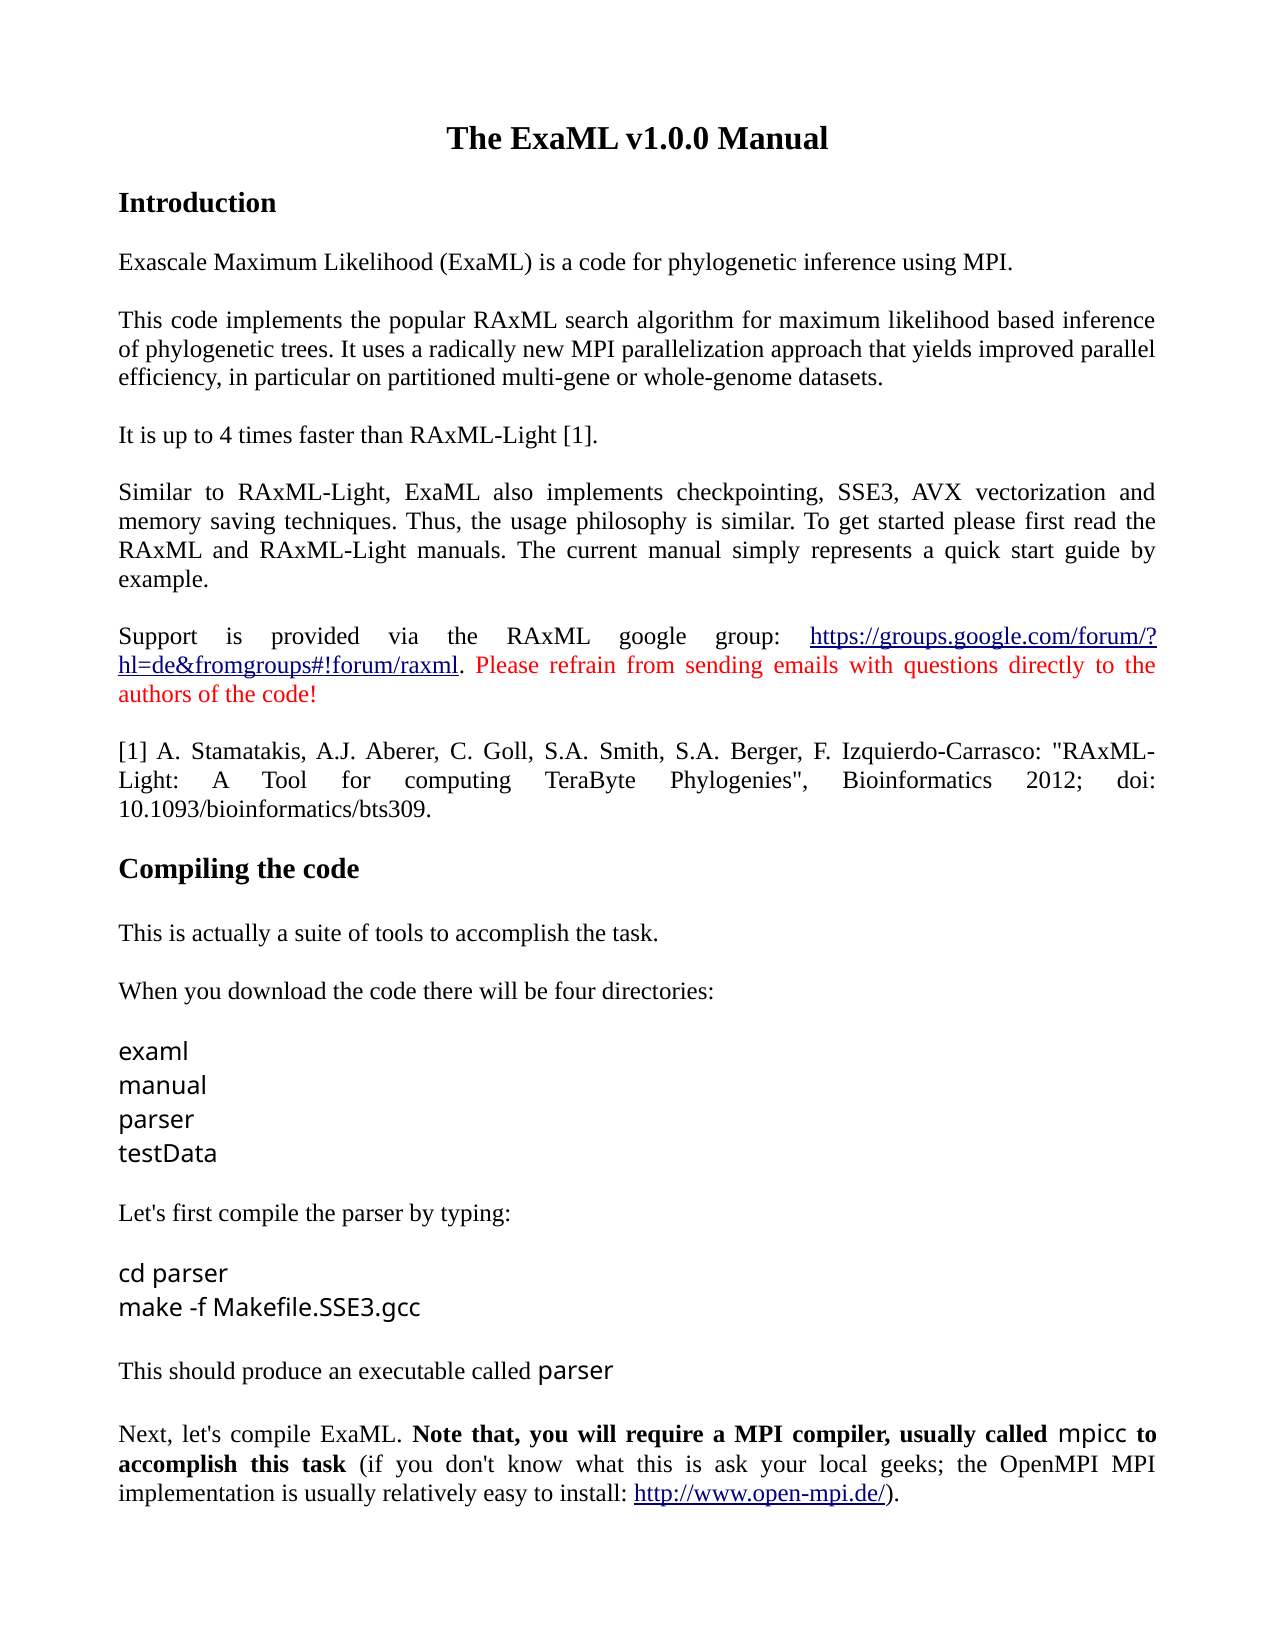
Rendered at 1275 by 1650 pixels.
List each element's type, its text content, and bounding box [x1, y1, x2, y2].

text testData [118, 1136, 1157, 1169]
text The ExaML v1.0.0 Manual [118, 118, 1157, 156]
text This code implements the popular RAxML search algorithm for maximum likelihood based inference of phylogenetic trees. It uses a radically new MPI parallelization approach that yields improved parallel efficiency, in particular on partitioned multi-gene or whole-genome datasets. [118, 305, 1157, 391]
text examl [118, 1033, 1157, 1067]
text Let's first compile the parser by typing: [118, 1198, 1157, 1227]
text Similar to RAxML-Light, ExaML also implements checkpointing, SSE3, AVX vectorization and memory saving techniques. Thus, the usage philosophy is similar. To get started please first read the RAxML and RAxML-Light manuals. The current manual simply represents a quick start guide by example. [118, 477, 1157, 592]
text [1] A. Stamatakis, A.J. Aberer, C. Goll, S.A. Smith, S.A. Berger, F. Izquierdo-Carrasco: "RAxML-Light: A Tool for computing TeraByte Phylogenies", Bioinformatics 2012; doi: 10.1093/bioinformatics/bts309. [118, 736, 1157, 822]
text This is actually a suite of tools to accomplish the task. [118, 918, 1157, 947]
text It is up to 4 times faster than RAxML-Light [1]. [118, 420, 1157, 449]
text Next, let's compile ExaML. Note that, you will require a MPI compiler, usually called mpicc to accomplish this task (if you don't know what this is ask your local geeks; the OpenMPI MPI implementation is usually relatively easy to install: http://www.open-mpi.de/). [118, 1416, 1157, 1507]
text parser [118, 1101, 1157, 1136]
text cd parser [118, 1256, 1157, 1290]
text Exascale Maximum Likelihood (ExaML) is a code for phylogenetic inference using MPI. [118, 247, 1157, 276]
text Support is provided via the RAxML google group: https://groups.google.com/forum/?hl=de&fromgroups#!forum/raxml. Please refrain from sending emails with questions directly to the authors of the code! [118, 621, 1157, 707]
text This should produce an executable called parser [118, 1353, 1157, 1387]
text Compiling the code [118, 851, 1157, 885]
text Introduction [118, 185, 1157, 219]
text manual [118, 1067, 1157, 1101]
text make -f Makefile.SSE3.gcc [118, 1290, 1157, 1324]
text When you download the code there will be four directories: [118, 976, 1157, 1004]
